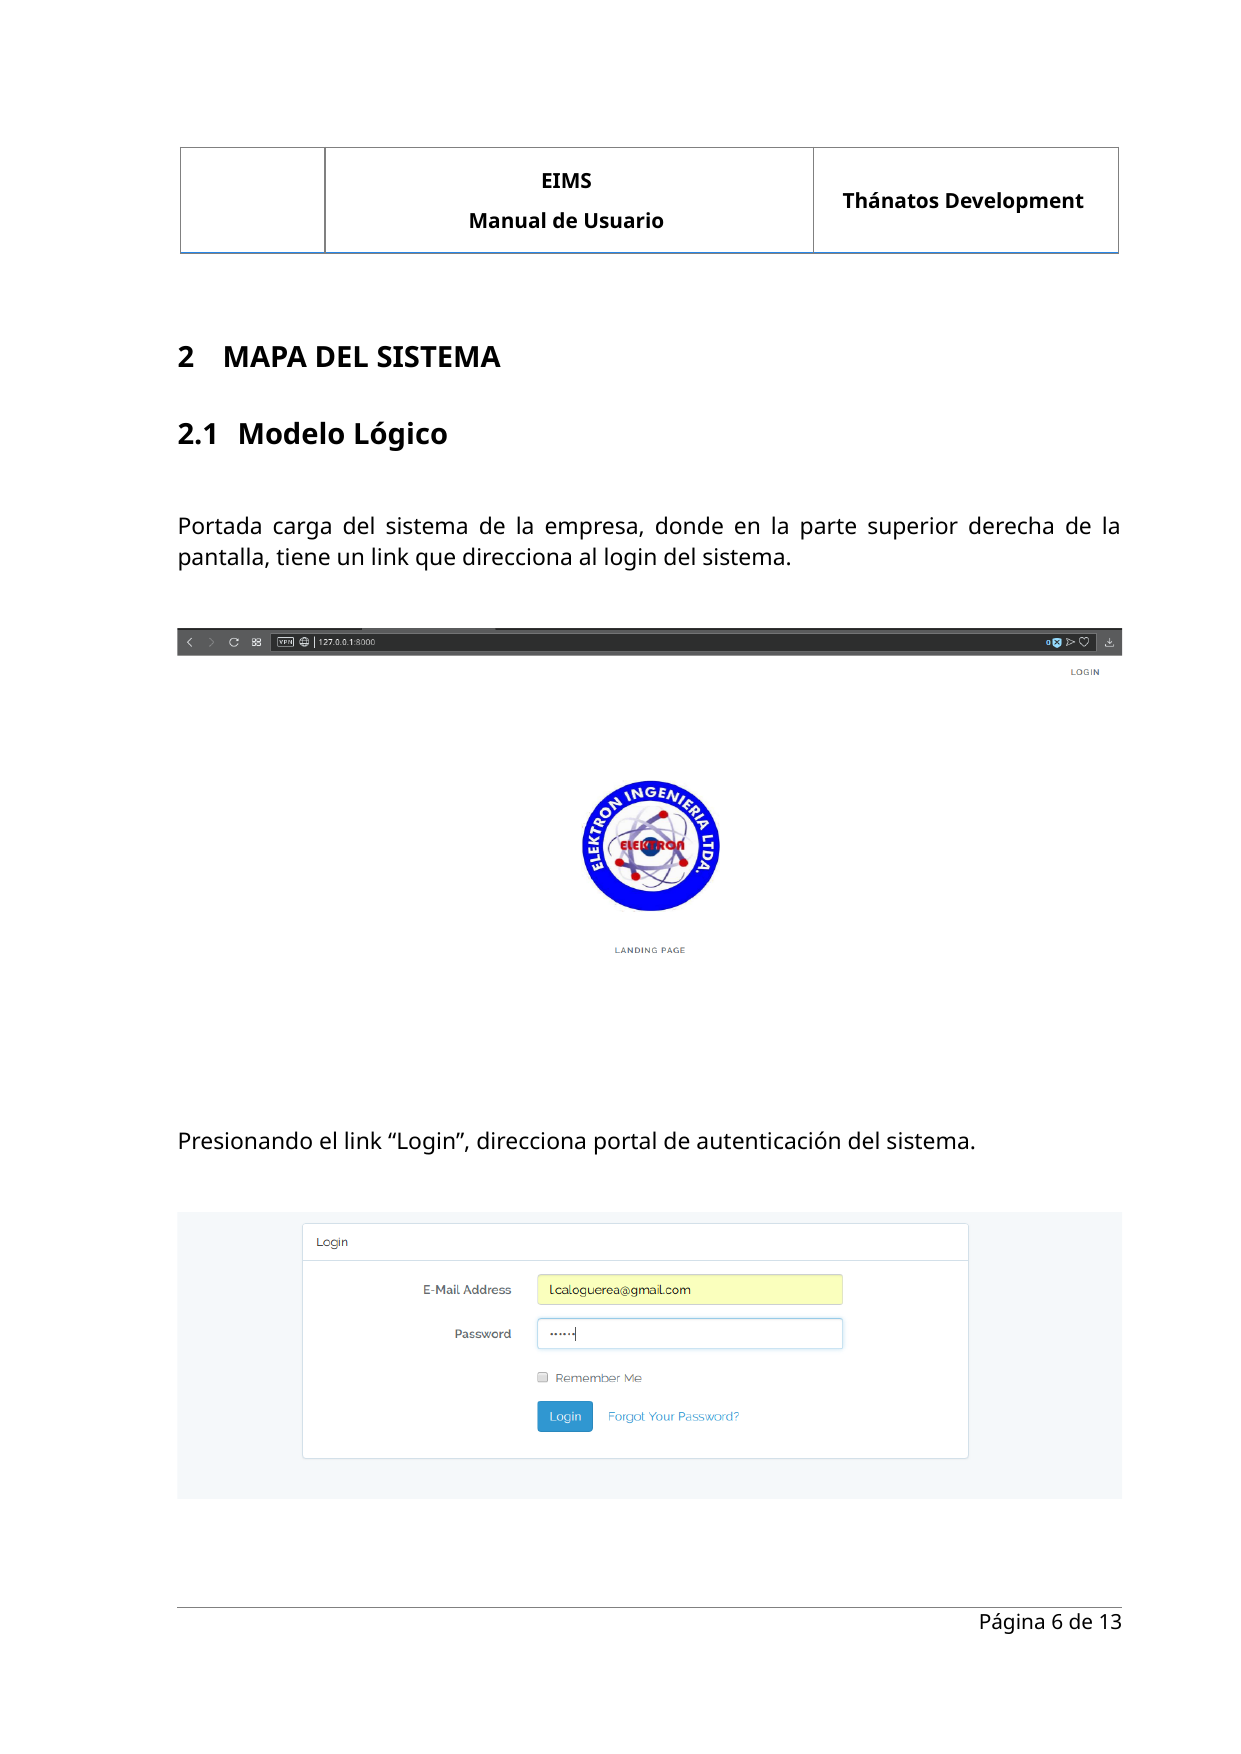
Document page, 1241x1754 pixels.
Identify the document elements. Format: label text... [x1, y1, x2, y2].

picture [177, 1212, 1123, 1499]
text Presionando el link “Login”, direcciona portal de autenticación del sistema. [177, 1125, 1122, 1157]
subtitle MAPA DEL SISTEMA [177, 336, 1122, 376]
text Portada carga del sistema de la empresa, donde en la parte superior derecha de la pantalla, tiene un link que direcciona al login del sistema. [177, 509, 1122, 572]
picture [177, 628, 1123, 1082]
subtitle Modelo Lógico [177, 414, 1122, 453]
